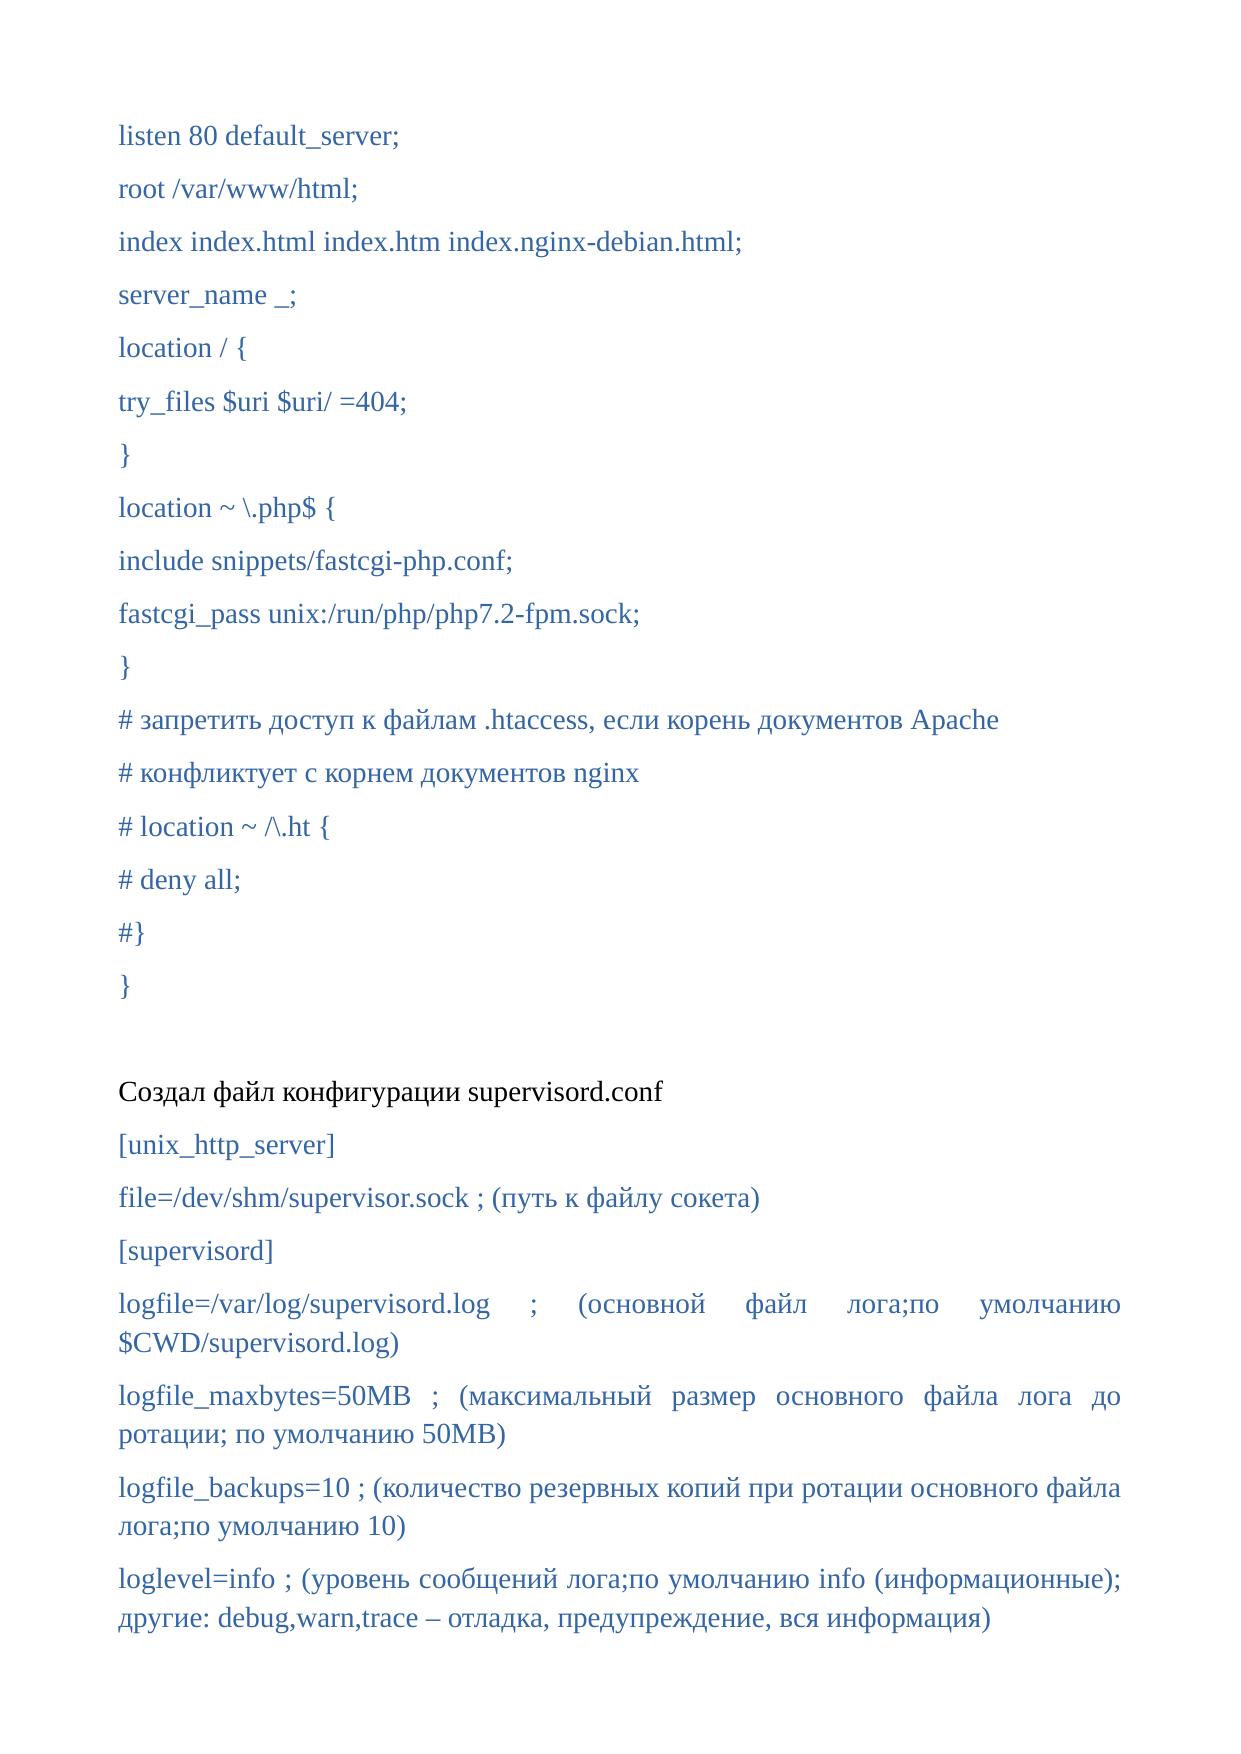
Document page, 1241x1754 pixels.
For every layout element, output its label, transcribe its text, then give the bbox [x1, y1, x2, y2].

text #} [118, 915, 1122, 948]
text index index.html index.htm index.nginx-debian.html; [118, 224, 1122, 258]
text } [118, 968, 1122, 1002]
text try_files $uri $uri/ =404; [118, 384, 1122, 417]
text [unix_http_server] [118, 1127, 1122, 1161]
text server_name _; [118, 277, 1122, 311]
text listen 80 default_server; [118, 118, 1122, 152]
text logfile=/var/log/supervisord.log ; (основной файл лога;по умолчанию $CWD/supervisord.log) [118, 1286, 1122, 1358]
text # запретить доступ к файлам .htaccess, если корень документов Apache [118, 702, 1122, 736]
text root /var/www/html; [118, 171, 1122, 205]
text loglevel=info ; (уровень сообщений лога;по умолчанию info (информационные); другие: debug,warn,trace – отладка, предупреждение, вся информация) [118, 1561, 1122, 1633]
text [supervisord] [118, 1233, 1122, 1267]
text logfile_maxbytes=50MB ; (максимальный размер основного файла лога до ротации; по умолчанию 50MB) [118, 1378, 1122, 1450]
text } [118, 437, 1122, 470]
text } [118, 649, 1122, 683]
text include snippets/fastcgi-php.conf; [118, 543, 1122, 577]
text # deny all; [118, 862, 1122, 895]
text fastcgi_pass unix:/run/php/php7.2-fpm.sock; [118, 596, 1122, 630]
text location / { [118, 331, 1122, 364]
text # location ~ /\.ht { [118, 809, 1122, 842]
text Создал файл конфигурации supervisord.conf [118, 1074, 1122, 1107]
text logfile_backups=10 ; (количество резервных копий при ротации основного файла лога;по умолчанию 10) [118, 1470, 1122, 1542]
text # конфликтует с корнем документов nginx [118, 756, 1122, 789]
text location ~ \.php$ { [118, 490, 1122, 523]
text file=/dev/shm/supervisor.sock ; (путь к файлу сокета) [118, 1180, 1122, 1214]
